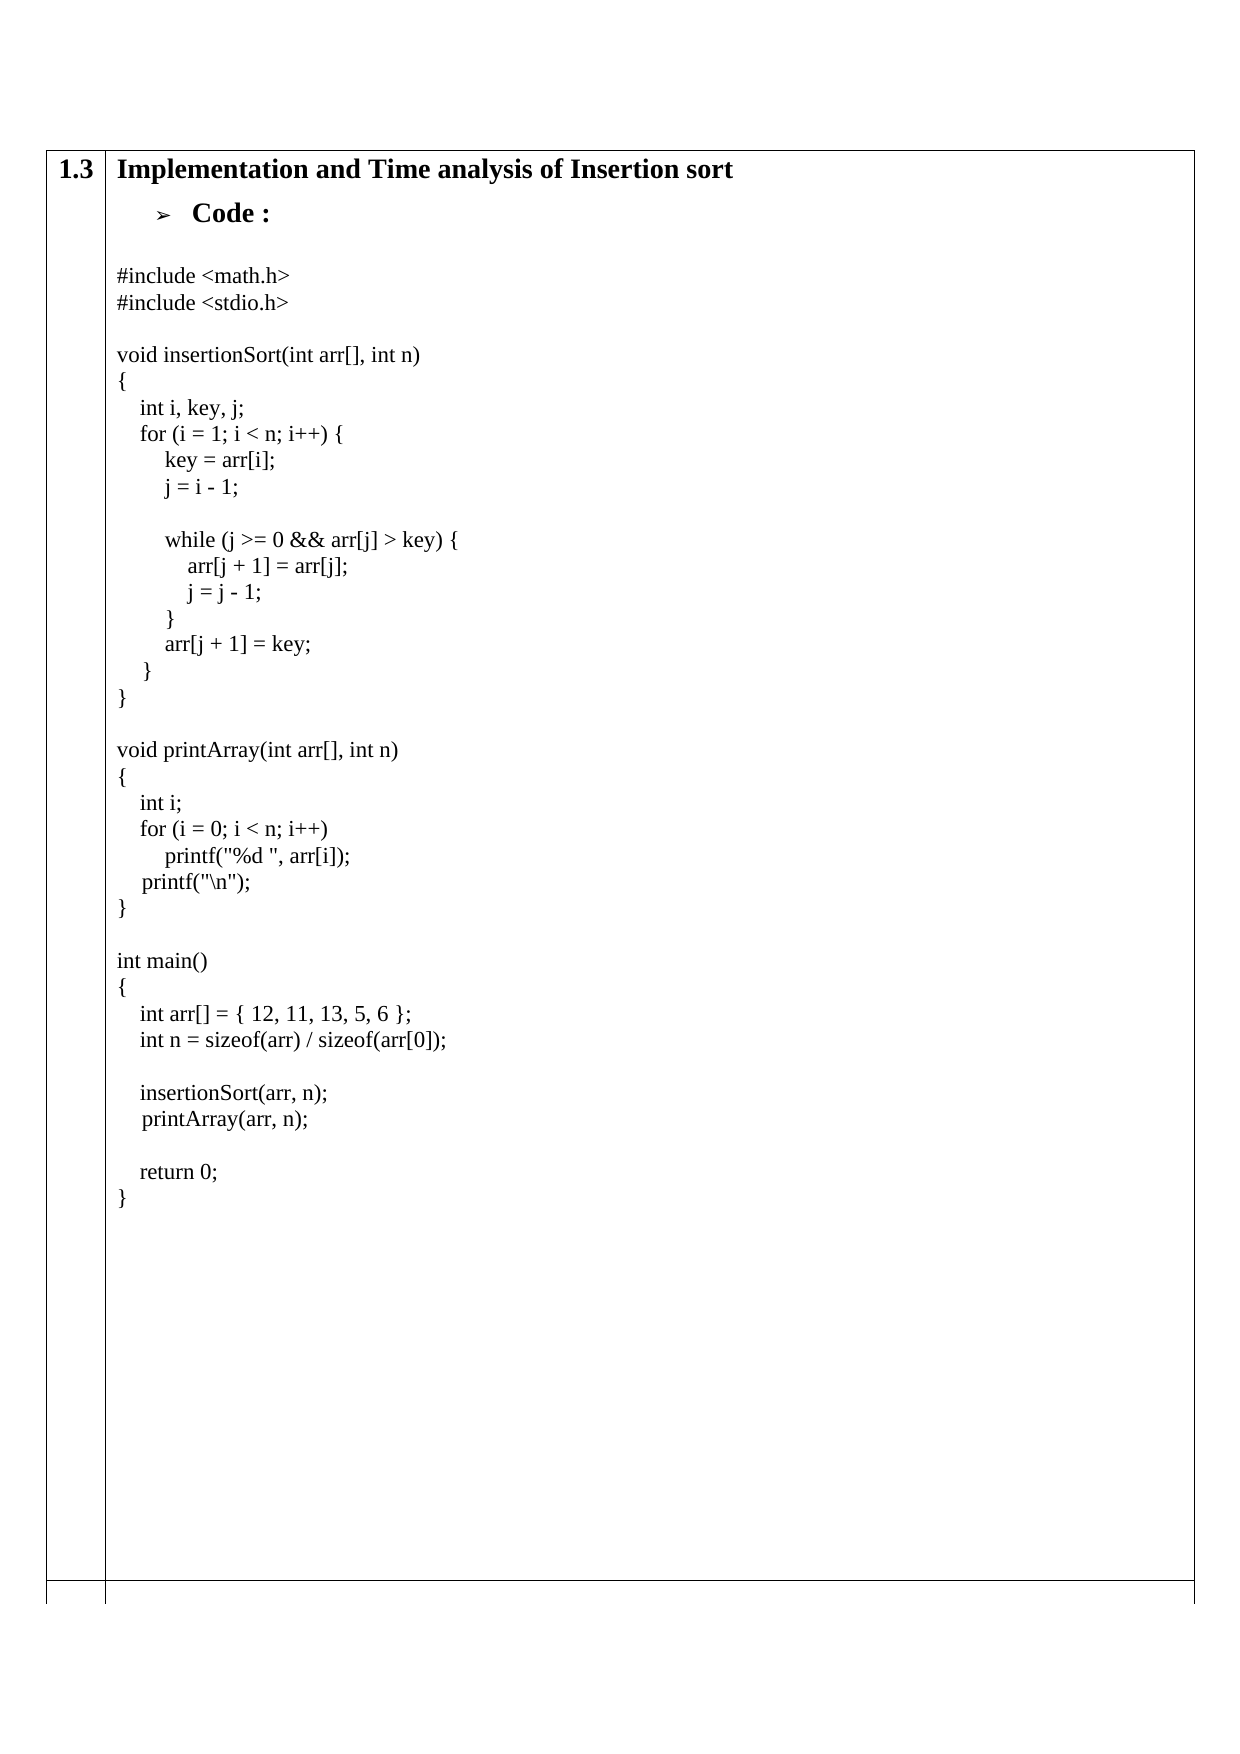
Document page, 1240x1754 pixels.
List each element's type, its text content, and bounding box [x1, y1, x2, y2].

text arr[j + 1] = arr[j]; [187, 552, 1089, 578]
text for (i = 0; i < n; i++) [139, 815, 1089, 841]
text int n = sizeof(arr) / sizeof(arr[0]); [139, 1026, 1089, 1052]
text } [142, 657, 1089, 684]
text #include <stdio.h> [117, 288, 1089, 315]
text } [117, 684, 1089, 710]
text insertionSort(arr, n); [139, 1079, 1089, 1105]
text key = arr[i]; [164, 447, 1089, 473]
text printf("%d ", arr[i]); [164, 842, 1089, 868]
text arr[j + 1] = key; [164, 631, 1089, 657]
text printf("\n"); [142, 868, 1089, 894]
text void printArray(int arr[], int n) [117, 736, 1089, 763]
text } [117, 1184, 1089, 1211]
text j = i - 1; [164, 473, 1089, 499]
text j = j - 1; [187, 578, 1089, 605]
text int i; [139, 789, 1089, 815]
text } [117, 894, 1089, 921]
text void insertionSort(int arr[], int n) [117, 341, 1089, 367]
text #include <math.h> [117, 262, 1089, 288]
text printArray(arr, n); [142, 1105, 1089, 1131]
text int main() [117, 947, 1089, 973]
text while (j >= 0 && arr[j] > key) { [164, 526, 1089, 552]
text int i, key, j; [139, 394, 1089, 420]
text } [164, 605, 1089, 631]
text int arr[] = { 12, 11, 13, 5, 6 }; [139, 1000, 1089, 1026]
text { [117, 973, 1089, 1000]
text { [117, 367, 1089, 394]
text 1.3 [58, 152, 94, 184]
list Code : [154, 196, 1089, 229]
text return 0; [139, 1158, 1089, 1184]
text { [117, 763, 1089, 789]
text for (i = 1; i < n; i++) { [139, 420, 1089, 447]
text Implementation and Time analysis of Insertion sort [117, 152, 1089, 184]
